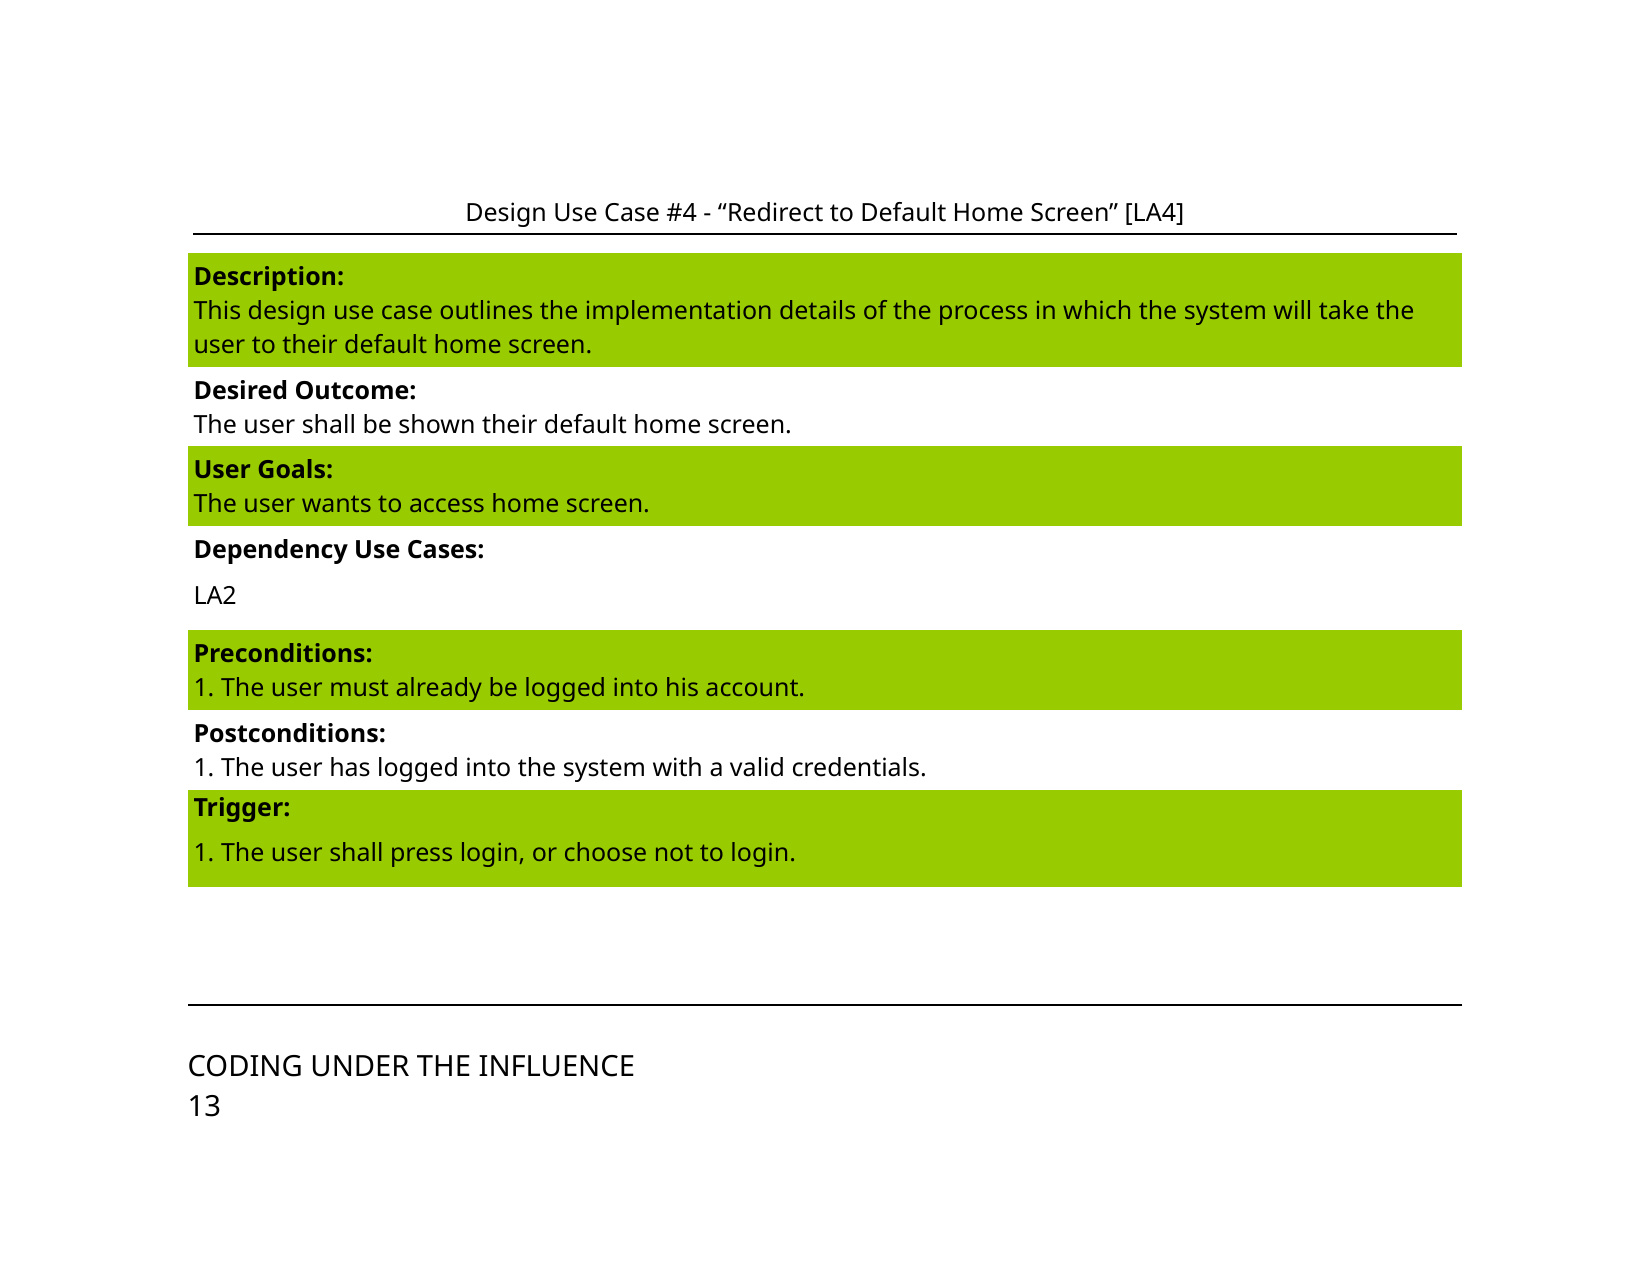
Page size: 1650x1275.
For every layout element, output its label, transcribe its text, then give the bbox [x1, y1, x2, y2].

table_cell Trigger: 1. The user shall press login, or choose not to login. [188, 790, 1462, 887]
table_cell Dependency Use Cases: LA2 [188, 526, 1462, 630]
table_header Design Use Case #4 - “Redirect to Default Home Screen” [LA4] [188, 184, 1462, 253]
table_cell User Goals: The user wants to access home screen. [188, 446, 1462, 526]
table_cell Postconditions: 1. The user has logged into the system with a valid credentials. [188, 710, 1462, 789]
table_cell Desired Outcome: The user shall be shown their default home screen. [188, 367, 1462, 446]
table_cell Preconditions: 1. The user must already be logged into his account. [188, 630, 1462, 710]
table_cell Description: This design use case outlines the implementation details of the process in which the system will take the user to their default home screen. [188, 253, 1462, 367]
